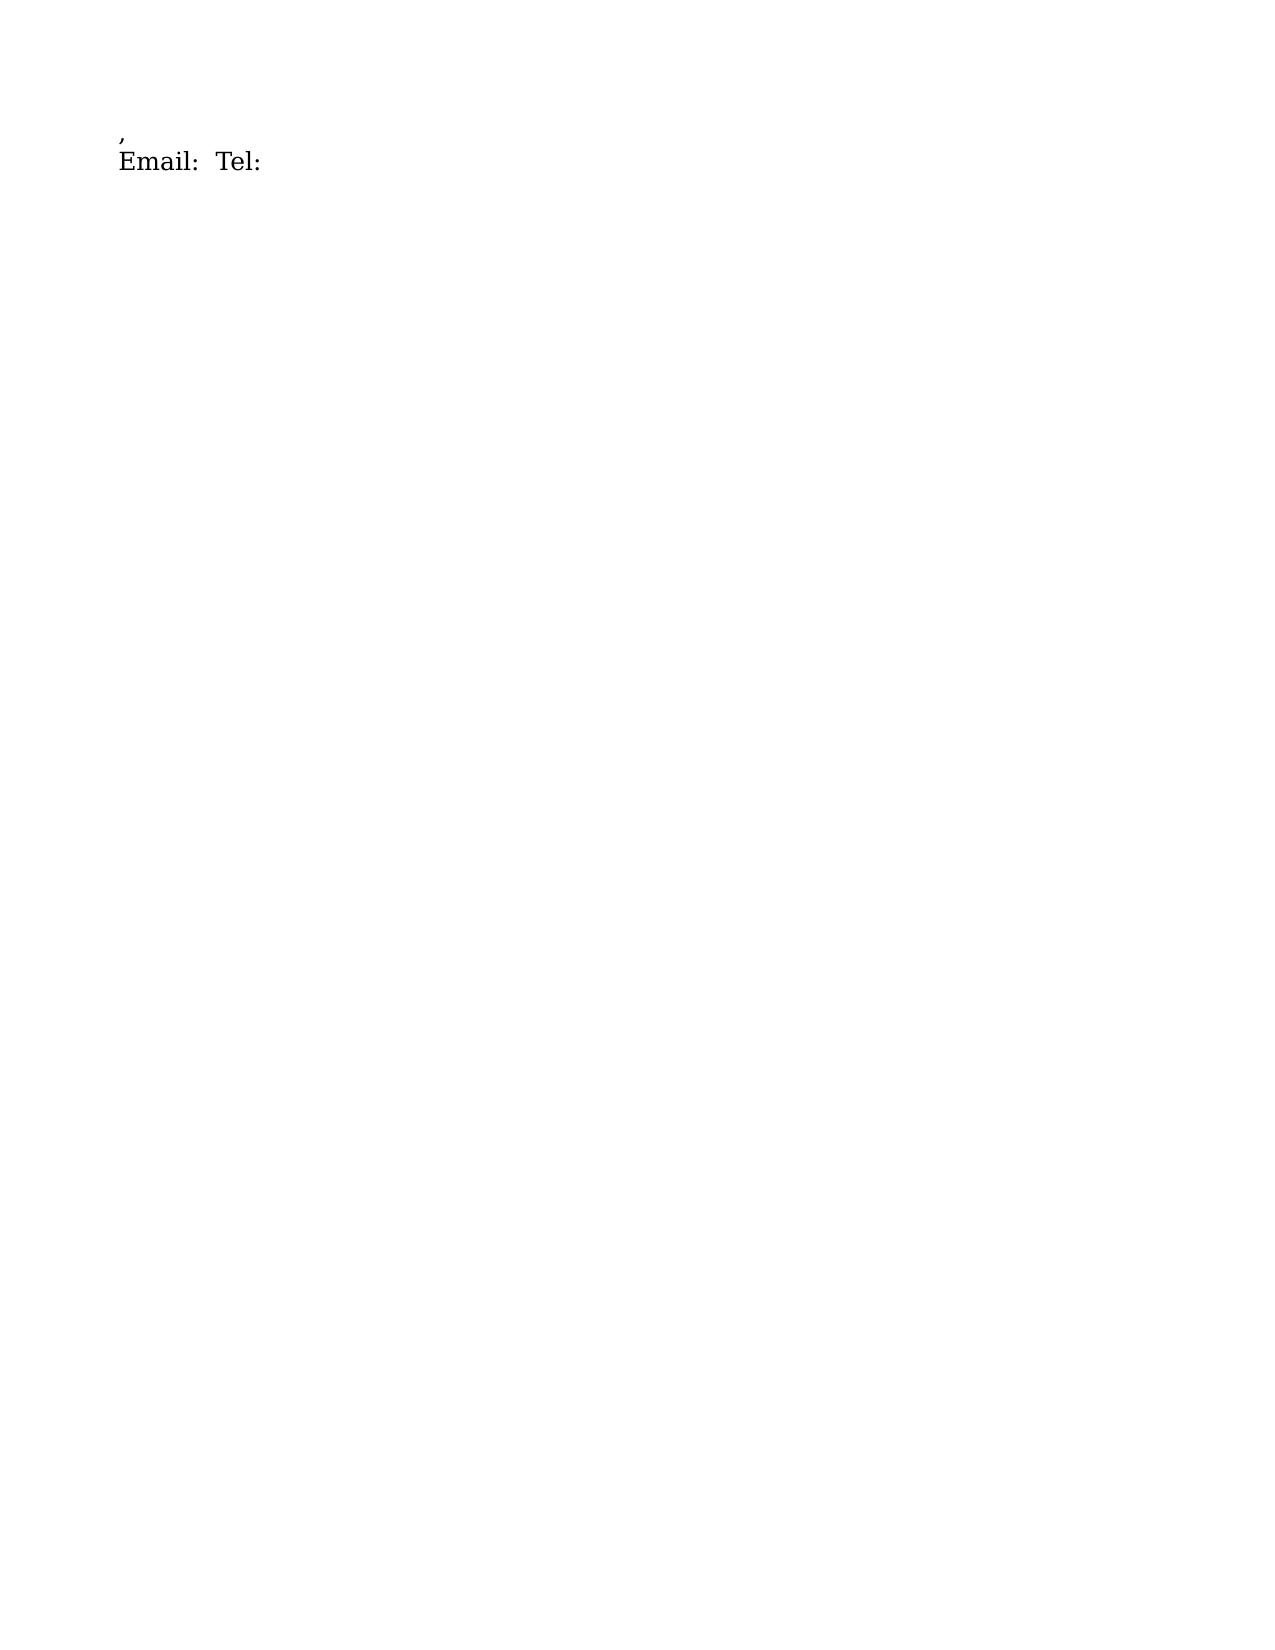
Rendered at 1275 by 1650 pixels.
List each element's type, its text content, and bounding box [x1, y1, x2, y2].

text 2414 Pleasant Ave., Minneapolis MN 55404 Email: eupatorium.rugosum@gmail.com Tel: +1-651-206-7515 [118, 118, 1157, 176]
subtitle Daniel Church [118, 208, 1157, 247]
